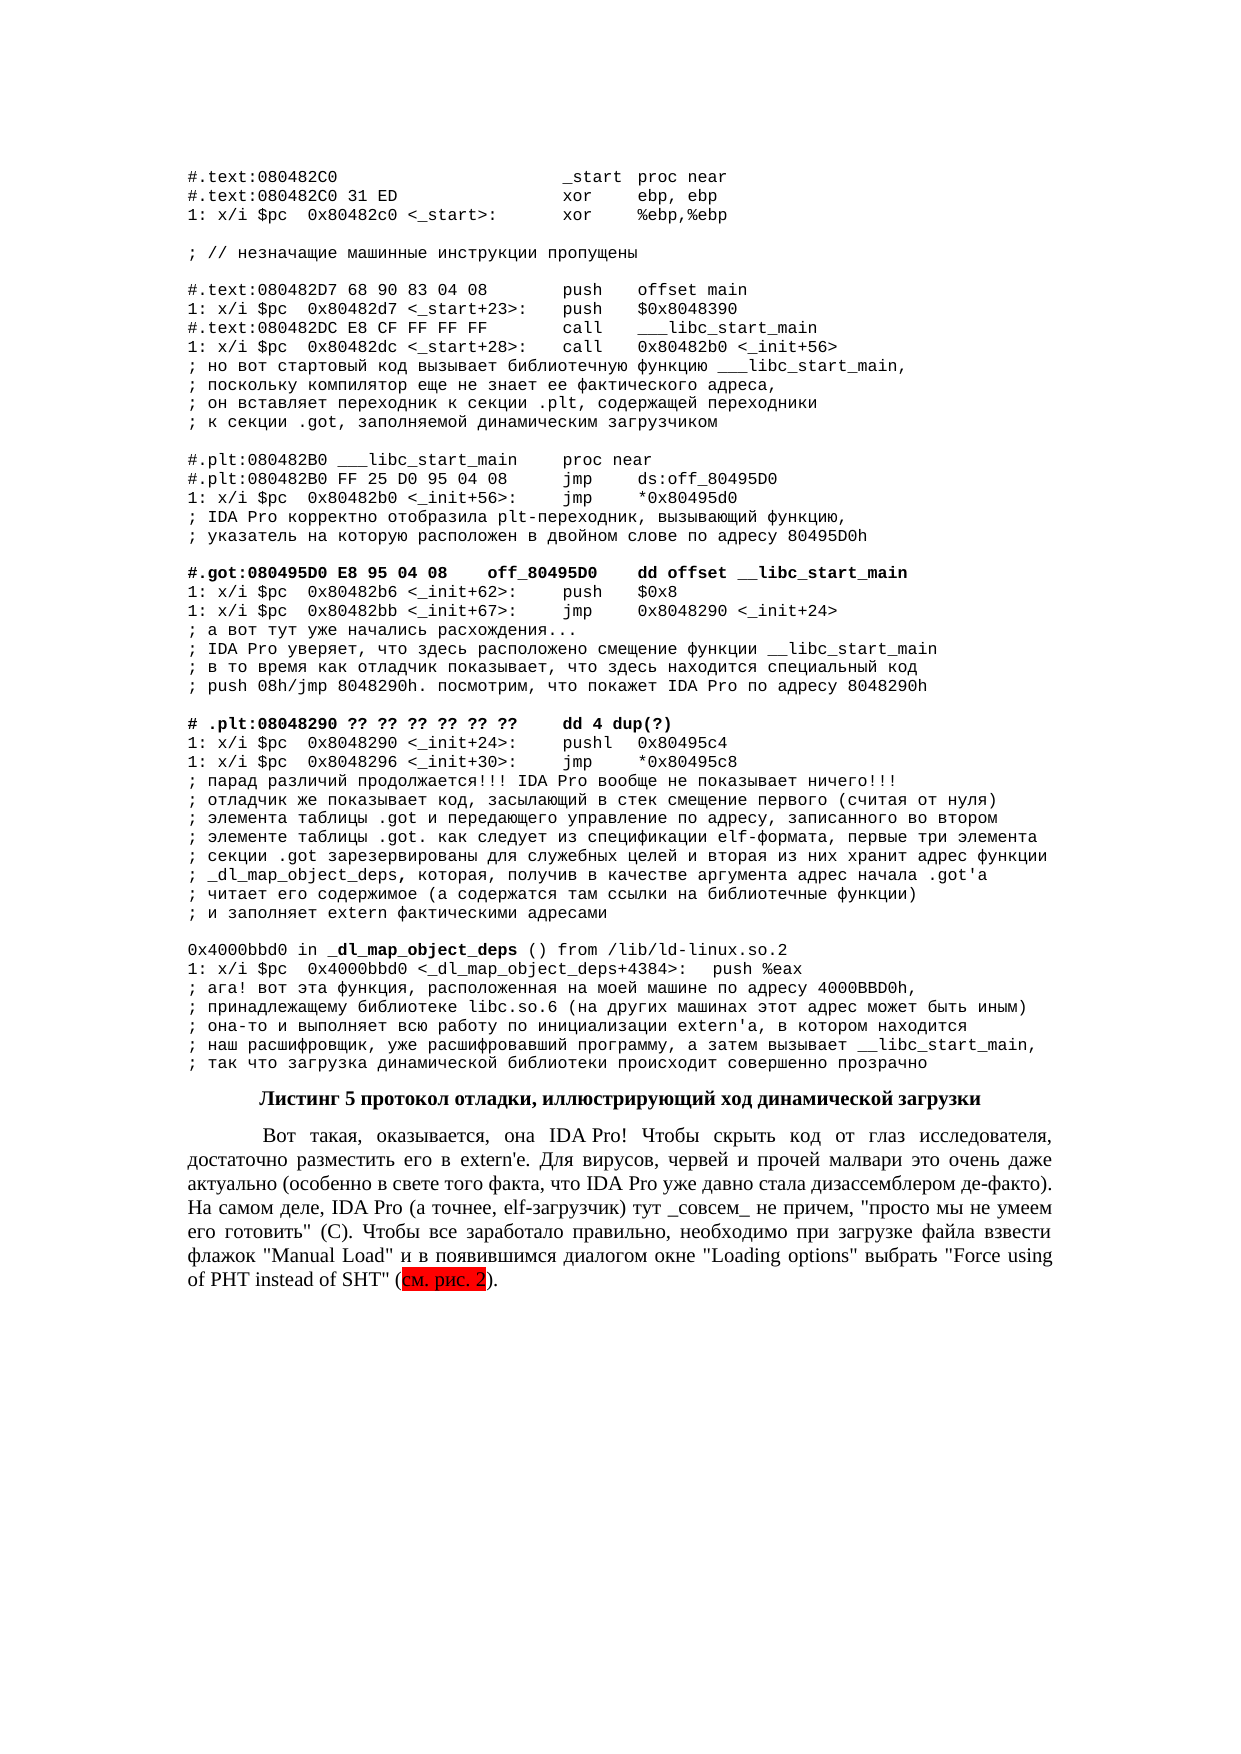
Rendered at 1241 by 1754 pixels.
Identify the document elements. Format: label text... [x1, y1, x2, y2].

text ; парад различий продолжается!!! IDA Pro вообще не показывает ничего!!! [187, 772, 1053, 791]
text ; _dl_map_object_deps, которая, получив в качестве аргумента адрес начала .got'а [187, 866, 1053, 885]
text ; IDA Pro корректно отобразила plt-переходник, вызывающий функцию, [187, 508, 1053, 527]
text ; секции .got зарезервированы для служебных целей и вторая из них хранит адрес функции [187, 848, 1053, 866]
text 1: x/i $pc 0x8048296 <_init+30>: jmp *0x80495c8 [187, 753, 1053, 772]
text ; наш расшифровщик, уже расшифровавший программу, а затем вызывает __libc_start_main, [187, 1036, 1053, 1055]
text 1: x/i $pc 0x80482bb <_init+67>: jmp 0x8048290 <_init+24> [187, 602, 1053, 621]
text 1: x/i $pc 0x80482c0 <_start>: xor %ebp,%ebp [187, 207, 1053, 225]
text #.text:080482DC E8 CF FF FF FF call ___libc_start_main [187, 320, 1053, 338]
text ; push 08h/jmp 8048290h. посмотрим, что покажет IDA Pro по адресу 8048290h [187, 678, 1053, 697]
text #.plt:080482B0 FF 25 D0 95 04 08 jmp ds:off_80495D0 [187, 471, 1053, 489]
text ; элемента таблицы .got и передающего управление по адресу, записанного во втором [187, 810, 1053, 829]
text ; IDA Pro уверяет, что здесь расположено смещение функции __libc_start_main [187, 640, 1053, 659]
text 1: x/i $pc 0x80482dc <_start+28>: call 0x80482b0 <_init+56> [187, 338, 1053, 357]
text ; и заполняет extern фактическими адресами [187, 904, 1053, 923]
text Вот такая, оказывается, она IDA Pro! Чтобы скрыть код от глаз исследователя, достаточно разместить его в extern'е. Для вирусов, червей и прочей малвари это очень даже актуально (особенно в свете того факта, что IDA Pro уже давно стала дизассемблером де-факто). На самом деле, IDA Pro (а точнее, elf-загрузчик) тут _совсем_ не причем, "просто мы не умеем его готовить" (С). Чтобы все заработало правильно, необходимо при загрузке файла взвести флажок "Manual Load" и в появившимся диалогом окне "Loading options" выбрать "Force using of PHT instead of SHT" (см. рис. 2). [187, 1123, 1053, 1291]
text #.text:080482C0 31 ED xor ebp, ebp [187, 188, 1053, 207]
text #.got:080495D0 E8 95 04 08 off_80495D0 dd offset __libc_start_main [187, 565, 1053, 584]
text ; в то время как отладчик показывает, что здесь находится специальный код [187, 659, 1053, 678]
text #.text:080482C0 _start proc near [187, 169, 1053, 188]
text 1: x/i $pc 0x80482d7 <_start+23>: push $0x8048390 [187, 301, 1053, 320]
text ; // незначащие машинные инструкции пропущены [187, 244, 1053, 263]
text ; к секции .got, заполняемой динамическим загрузчиком [187, 414, 1053, 433]
text ; принадлежащему библиотеке libc.so.6 (на других машинах этот адрес может быть иным) [187, 998, 1053, 1017]
text ; он вставляет переходник к секции .plt, содержащей переходники [187, 395, 1053, 414]
text ; читает его содержимое (а содержатся там ссылки на библиотечные функции) [187, 885, 1053, 904]
text ; отладчик же показывает код, засылающий в стек смещение первого (считая от нуля) [187, 791, 1053, 810]
text #.plt:080482B0 ___libc_start_main proc near [187, 452, 1053, 471]
text ; элементе таблицы .got. как следует из спецификации elf-формата, первые три элемента [187, 829, 1053, 848]
text 1: x/i $pc 0x80482b0 <_init+56>: jmp *0x80495d0 [187, 489, 1053, 508]
text ; она-то и выполняет всю работу по инициализации extern'а, в котором находится [187, 1017, 1053, 1036]
text ; но вот стартовый код вызывает библиотечную функцию ___libc_start_main, [187, 357, 1053, 376]
text 0x4000bbd0 in _dl_map_object_deps () from /lib/ld-linux.so.2 [187, 942, 1053, 961]
text # .plt:08048290 ?? ?? ?? ?? ?? ?? dd 4 dup(?) [187, 716, 1053, 734]
text 1: x/i $pc 0x4000bbd0 <_dl_map_object_deps+4384>: push %eax [187, 961, 1053, 979]
text ; так что загрузка динамической библиотеки происходит совершенно прозрачно [187, 1055, 1053, 1074]
text ; ага! вот эта функция, расположенная на моей машине по адресу 4000BBD0h, [187, 979, 1053, 998]
text 1: x/i $pc 0x80482b6 <_init+62>: push $0x8 [187, 584, 1053, 602]
text ; поскольку компилятор еще не знает ее фактического адреса, [187, 376, 1053, 395]
text #.text:080482D7 68 90 83 04 08 push offset main [187, 282, 1053, 301]
text ; указатель на которую расположен в двойном слове по адресу 80495D0h [187, 527, 1053, 546]
text ; а вот тут уже начались расхождения... [187, 621, 1053, 640]
text Листинг 5 протокол отладки, иллюстрирующий ход динамической загрузки [187, 1086, 1053, 1110]
text 1: x/i $pc 0x8048290 <_init+24>: pushl 0x80495c4 [187, 734, 1053, 753]
